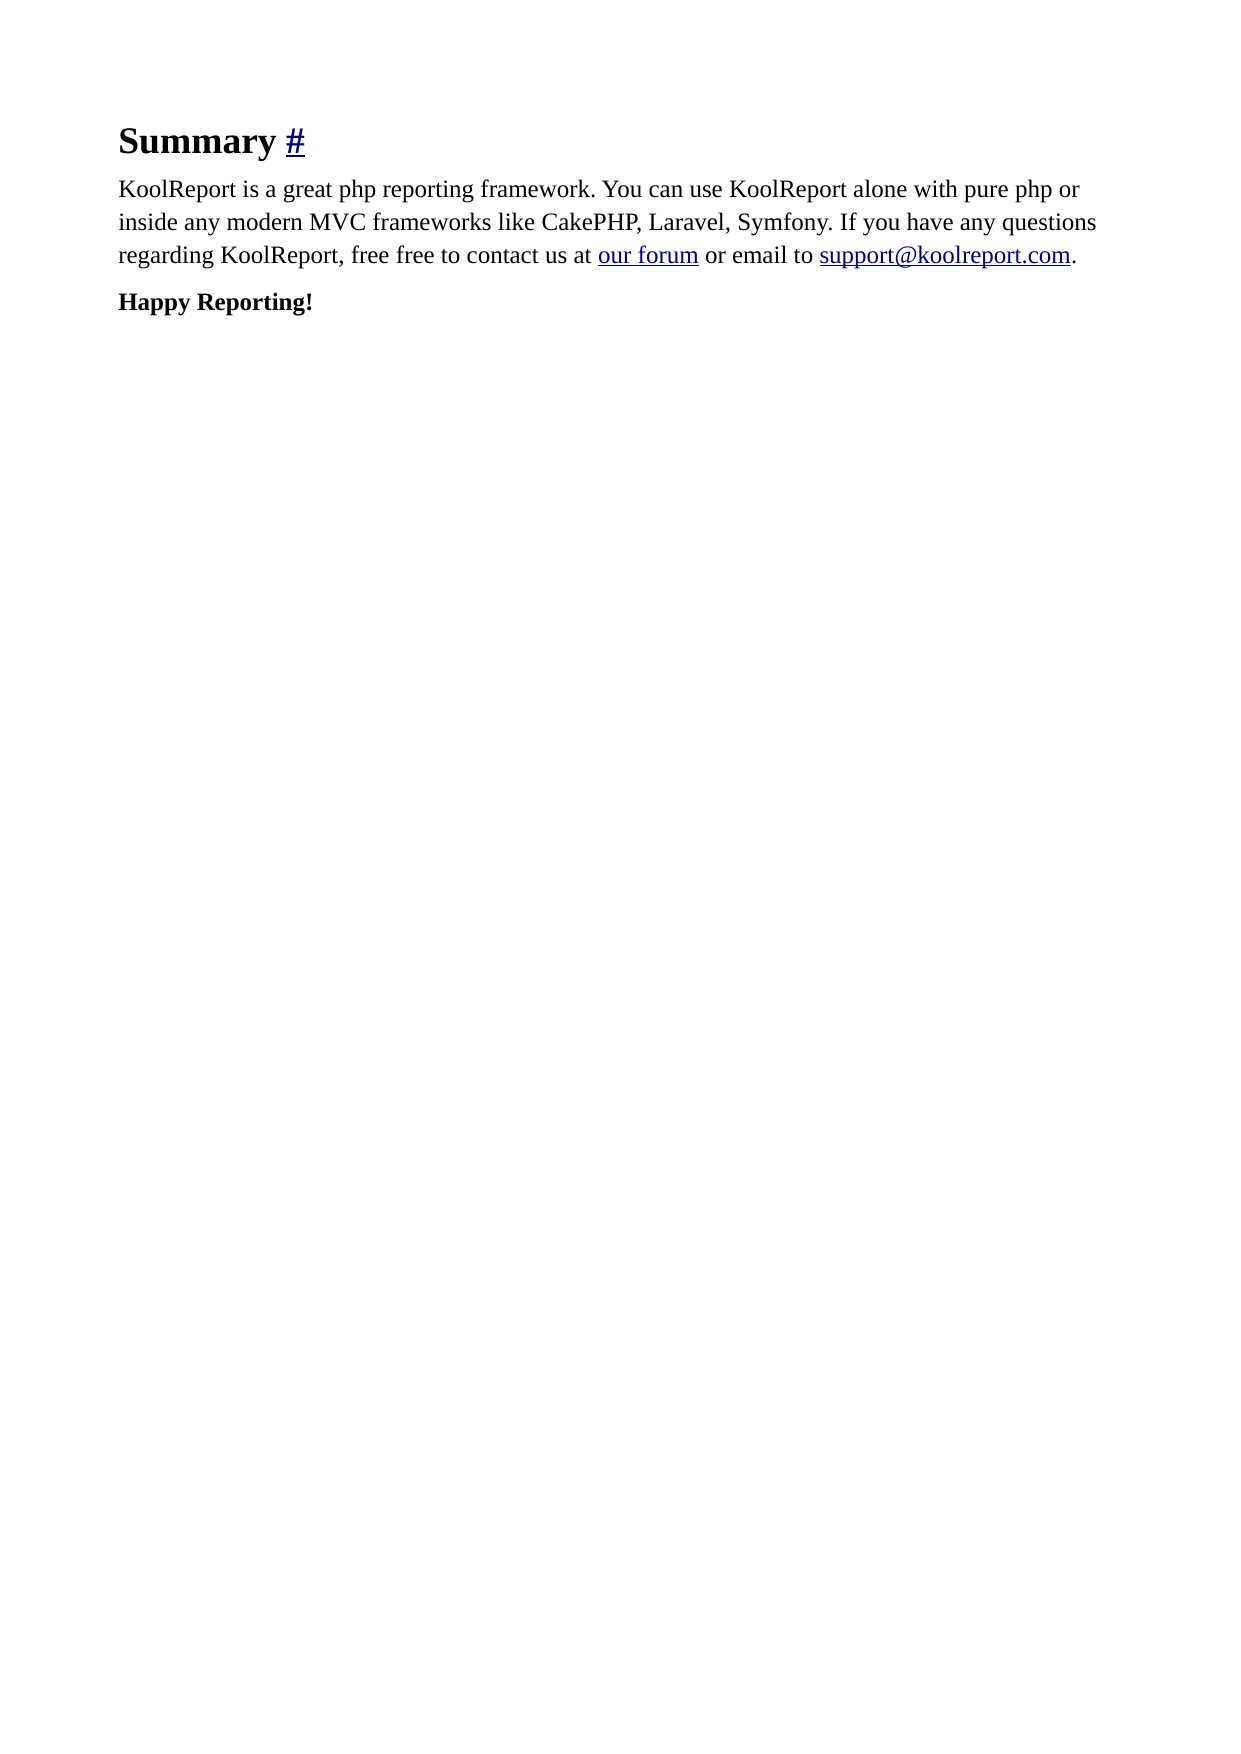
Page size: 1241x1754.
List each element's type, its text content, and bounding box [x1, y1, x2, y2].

text KoolReport is a great php reporting framework. You can use KoolReport alone with pure php or inside any modern MVC frameworks like CakePHP, Laravel, Symfony. If you have any questions regarding KoolReport, free free to contact us at our forum or email to support@koolreport.com. [118, 174, 1122, 268]
subtitle Summary # [118, 118, 1122, 161]
text Happy Reporting! [118, 287, 1122, 316]
